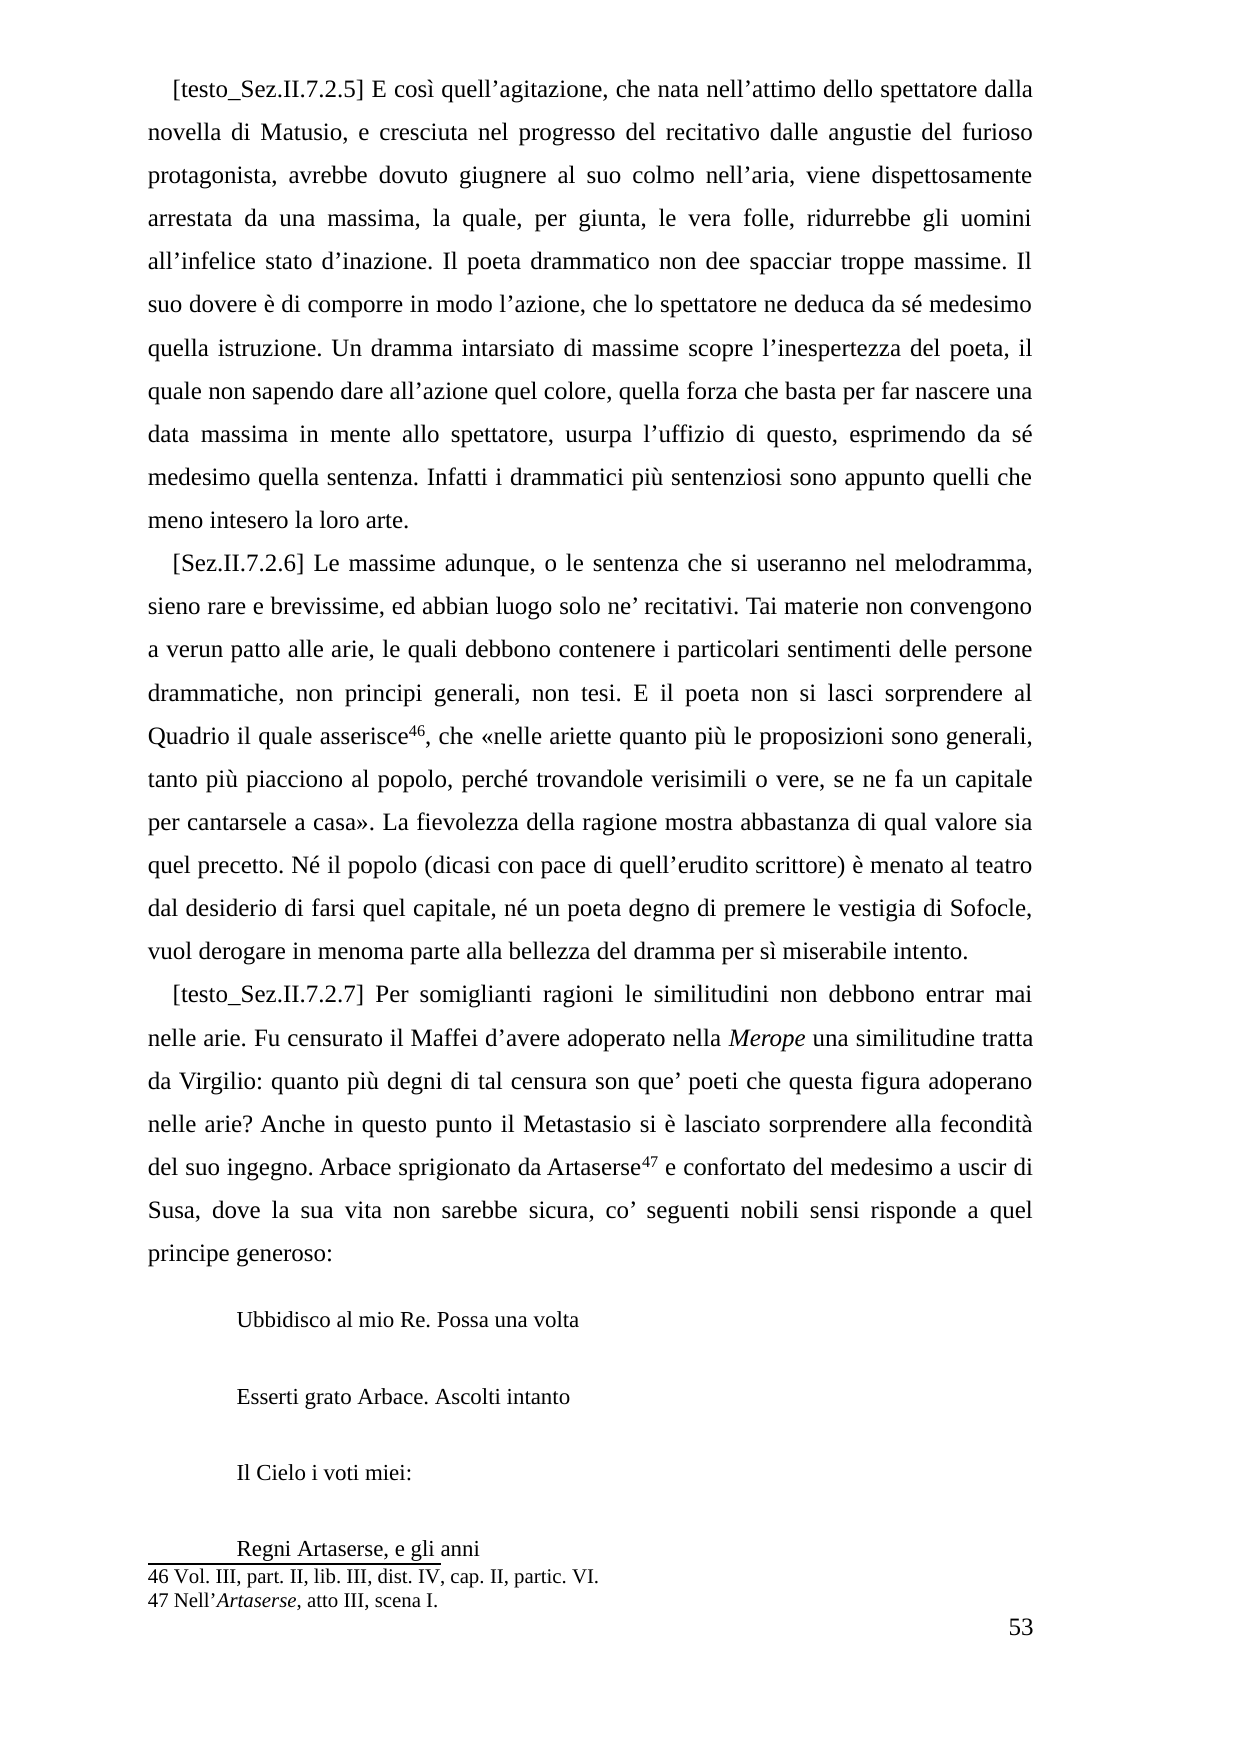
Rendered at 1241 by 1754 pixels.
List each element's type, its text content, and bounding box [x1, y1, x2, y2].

text Il Cielo i voti miei: [236, 1459, 1033, 1485]
text [Sez.II.7.2.6] Le massime adunque, o le sentenza che si useranno nel melodramma, sieno rare e brevissime, ed abbian luogo solo ne’ recitativi. Tai materie non convengono a verun patto alle arie, le quali debbono contenere i particolari sentimenti delle persone drammatiche, non principi generali, non tesi. E il poeta non si lasci sorprendere al Quadrio il quale asserisce, che «nelle ariette quanto più le proposizioni sono generali, tanto più piacciono al popolo, perché trovandole verisimili o vere, se ne fa un capitale per cantarsele a casa». La fievolezza della ragione mostra abbastanza di qual valore sia quel precetto. Né il popolo (dicasi con pace di quell’erudito scrittore) è menato al teatro dal desiderio di farsi quel capitale, né un poeta degno di premere le vestigia di Sofocle, vuol derogare in menoma parte alla bellezza del dramma per sì miserabile intento. [148, 548, 1033, 965]
text Ubbidisco al mio Re. Possa una volta [236, 1306, 1033, 1333]
text [testo_Sez.II.7.2.7] Per somiglianti ragioni le similitudini non debbono entrar mai nelle arie. Fu censurato il Maffei d’avere adoperato nella Merope una similitudine tratta da Virgilio: quanto più degni di tal censura son que’ poeti che questa figura adoperano nelle arie? Anche in questo punto il Metastasio si è lasciato sorprendere alla fecondità del suo ingegno. Arbace sprigionato da Artaserse e confortato del medesimo a uscir di Susa, dove la sua vita non sarebbe sicura, co’ seguenti nobili sensi risponde a quel principe generoso: [148, 979, 1033, 1267]
text Vol. III, part. II, lib. III, dist. IV, cap. II, partic. VI. [148, 1564, 1033, 1588]
text Esserti grato Arbace. Ascolti intanto [236, 1383, 1033, 1409]
text Nell’Artaserse, atto III, scena I. [148, 1588, 1033, 1612]
text [testo_Sez.II.7.2.5] E così quell’agitazione, che nata nell’attimo dello spettatore dalla novella di Matusio, e cresciuta nel progresso del recitativo dalle angustie del furioso protagonista, avrebbe dovuto giugnere al suo colmo nell’aria, viene dispettosamente arrestata da una massima, la quale, per giunta, le vera folle, ridurrebbe gli uomini all’infelice stato d’inazione. Il poeta drammatico non dee spacciar troppe massime. Il suo dovere è di comporre in modo l’azione, che lo spettatore ne deduca da sé medesimo quella istruzione. Un dramma intarsiato di massime scopre l’inespertezza del poeta, il quale non sapendo dare all’azione quel colore, quella forza che basta per far nascere una data massima in mente allo spettatore, usurpa l’uffizio di questo, esprimendo da sé medesimo quella sentenza. Infatti i drammatici più sentenziosi sono appunto quelli che meno intesero la loro arte. [148, 74, 1033, 534]
text Regni Artaserse, e gli anni [236, 1535, 1033, 1562]
